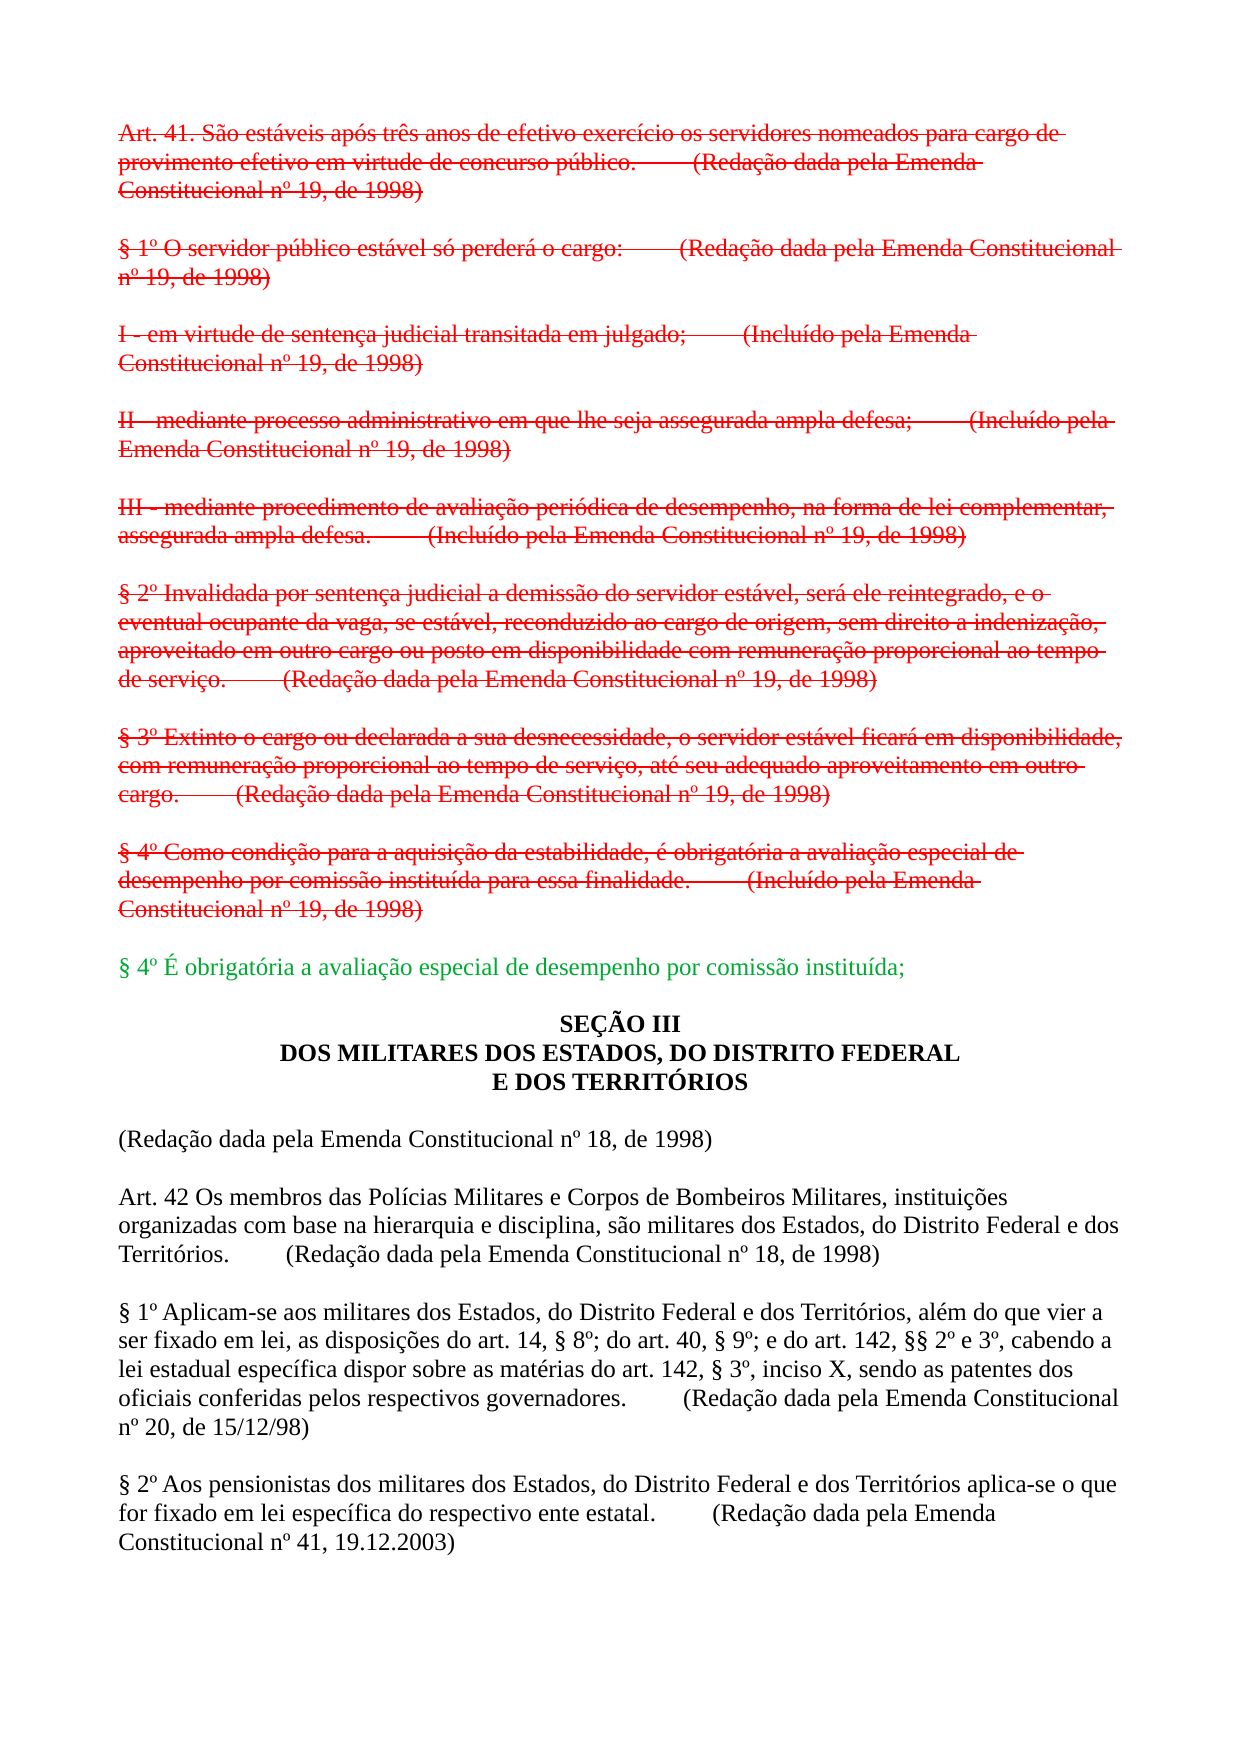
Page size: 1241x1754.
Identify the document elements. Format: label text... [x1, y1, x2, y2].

text § 1º O servidor público estável só perderá o cargo: (Redação dada pela Emenda Constitucional nº 19, de 1998) [118, 233, 1122, 249]
text I - em virtude de sentença judicial transitada em julgado; (Incluído pela Emenda Constitucional nº 19, de 1998) [118, 319, 1122, 377]
text DOS MILITARES DOS ESTADOS, DO DISTRITO FEDERAL [118, 1038, 1122, 1067]
text (Redação dada pela Emenda Constitucional nº 18, de 1998) [118, 1124, 1122, 1153]
text Art. 42 Os membros das Polícias Militares e Corpos de Bombeiros Militares, instituições organizadas com base na hierarquia e disciplina, são militares dos Estados, do Distrito Federal e dos Territórios. (Redação dada pela Emenda Constitucional nº 18, de 1998) [118, 1182, 1122, 1268]
text Art. 41. São estáveis após três anos de efetivo exercício os servidores nomeados para cargo de provimento efetivo em virtude de concurso público. (Redação dada pela Emenda Constitucional nº 19, de 1998) [118, 118, 1122, 204]
text § 4º É obrigatória a avaliação especial de desempenho por comissão instituída; [118, 952, 1122, 981]
text E DOS TERRITÓRIOS [118, 1067, 1122, 1096]
text § 1º Aplicam-se aos militares dos Estados, do Distrito Federal e dos Territórios, além do que vier a ser fixado em lei, as disposições do art. 14, § 8º; do art. 40, § 9º; e do art. 142, §§ 2º e 3º, cabendo a lei estadual específica dispor sobre as matérias do art. 142, § 3º, inciso X, sendo as patentes dos oficiais conferidas pelos respectivos governadores. (Redação dada pela Emenda Constitucional nº 20, de 15/12/98) [118, 1297, 1122, 1441]
text § 3º Extinto o cargo ou declarada a sua desnecessidade, o servidor estável ficará em disponibilidade, com remuneração proporcional ao tempo de serviço, até seu adequado aproveitamento em outro cargo. (Redação dada pela Emenda Constitucional nº 19, de 1998) [118, 722, 1122, 737]
text § 3º Extinto o cargo ou declarada a sua desnecessidade, o servidor estável ficará em disponibilidade, com remuneração proporcional ao tempo de serviço, até seu adequado aproveitamento em outro cargo. (Redação dada pela Emenda Constitucional nº 19, de 1998) [118, 739, 1122, 808]
text § 1º O servidor público estável só perderá o cargo: (Redação dada pela Emenda Constitucional nº 19, de 1998) [118, 250, 1122, 291]
text § 2º Invalidada por sentença judicial a demissão do servidor estável, será ele reintegrado, e o eventual ocupante da vaga, se estável, reconduzido ao cargo de origem, sem direito a indenização, aproveitado em outro cargo ou posto em disponibilidade com remuneração proporcional ao tempo de serviço. (Redação dada pela Emenda Constitucional nº 19, de 1998) [118, 578, 1122, 693]
text § 4º Como condição para a aquisição da estabilidade, é obrigatória a avaliação especial de desempenho por comissão instituída para essa finalidade. (Incluído pela Emenda Constitucional nº 19, de 1998) [118, 837, 1122, 923]
text § 2º Aos pensionistas dos militares dos Estados, do Distrito Federal e dos Territórios aplica-se o que for fixado em lei específica do respectivo ente estatal. (Redação dada pela Emenda Constitucional nº 41, 19.12.2003) [118, 1469, 1122, 1556]
text III - mediante procedimento de avaliação periódica de desempenho, na forma de lei complementar, assegurada ampla defesa. (Incluído pela Emenda Constitucional nº 19, de 1998) [118, 492, 1122, 549]
text SEÇÃO III [118, 1009, 1122, 1038]
text II - mediante processo administrativo em que lhe seja assegurada ampla defesa; (Incluído pela Emenda Constitucional nº 19, de 1998) [118, 406, 1122, 463]
